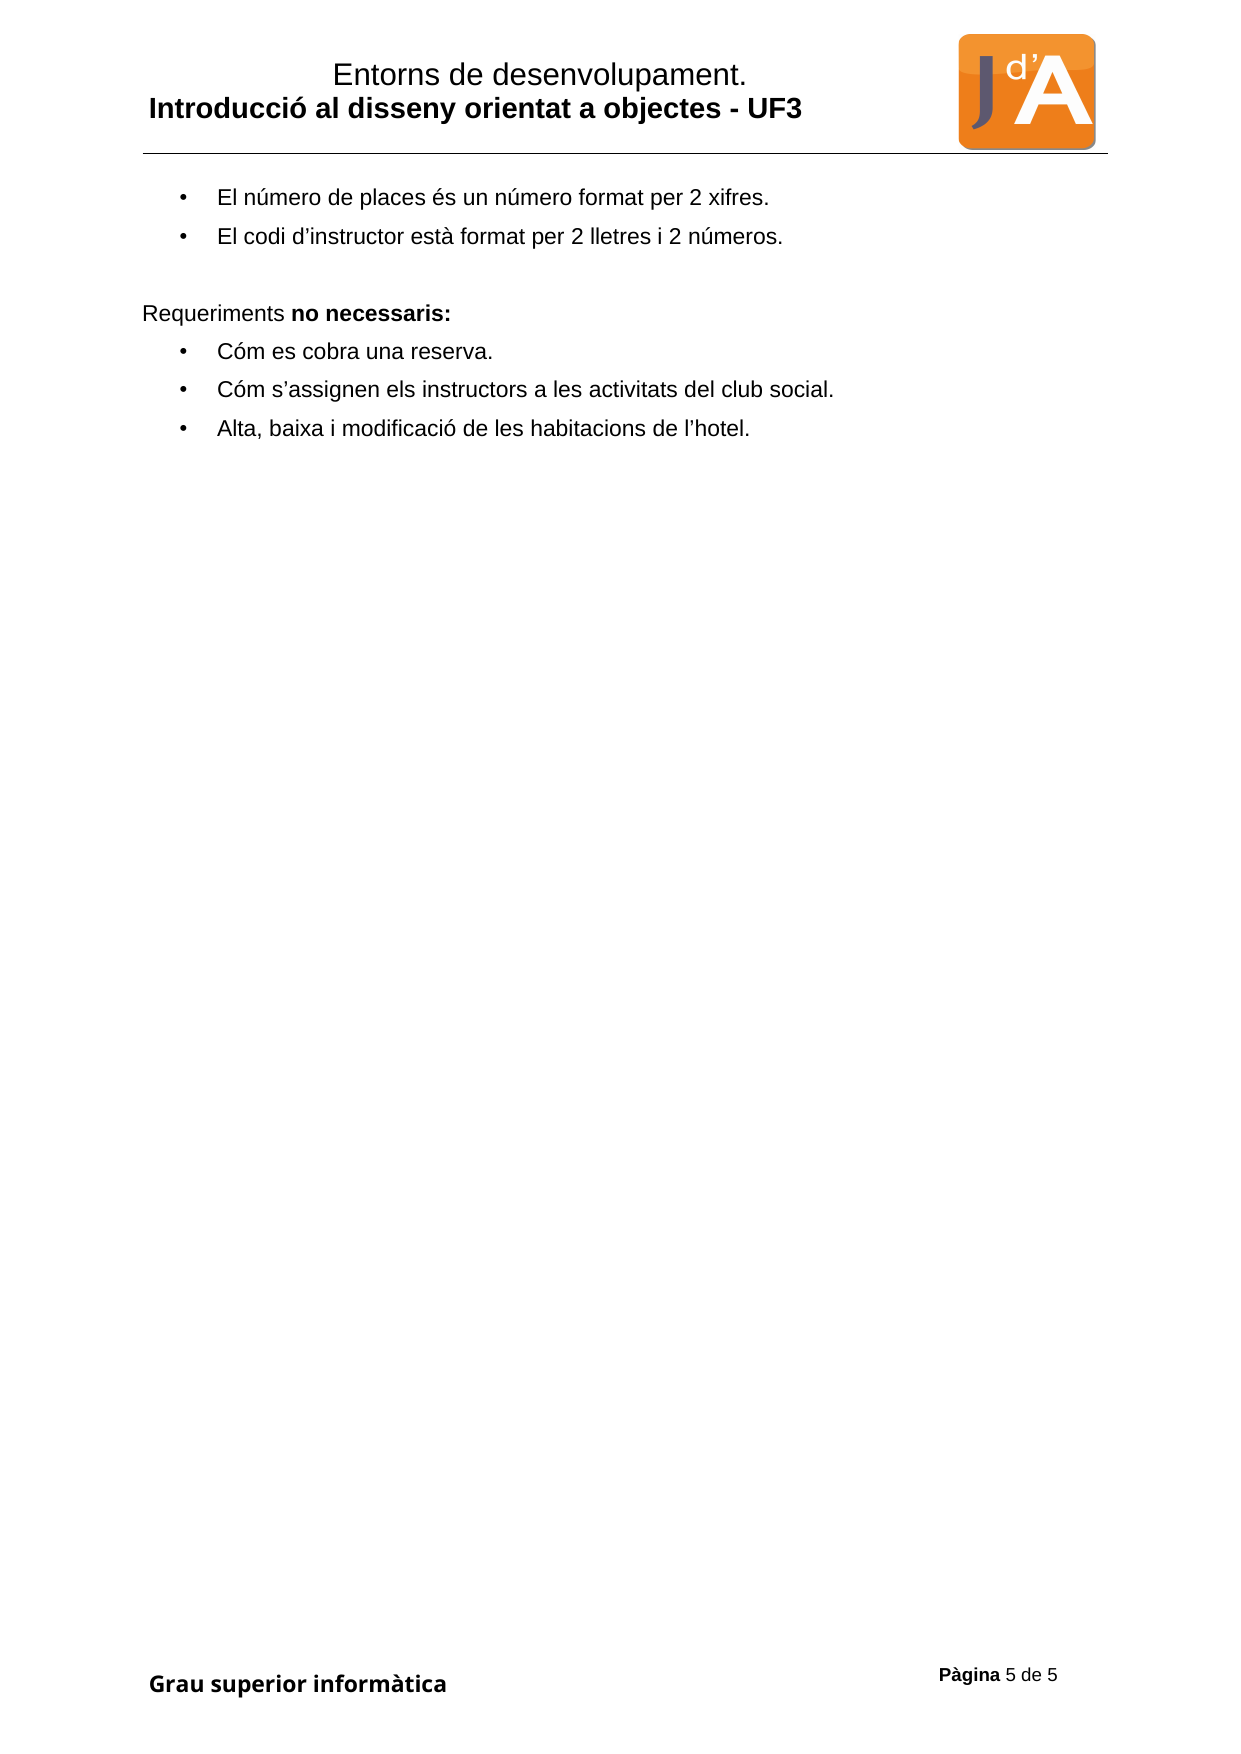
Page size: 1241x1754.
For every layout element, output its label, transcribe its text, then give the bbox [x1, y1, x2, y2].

text Requeriments no necessaris: [142, 300, 1107, 326]
picture [958, 34, 1096, 150]
list Alta, baixa i modificació de les habitacions de l’hotel. [179, 416, 1107, 441]
list El número de places és un número format per 2 xifres. [179, 185, 1107, 211]
list El codi d’instructor està format per 2 lletres i 2 números. [179, 223, 1107, 249]
list Cóm s’assignen els instructors a les activitats del club social. [179, 377, 1107, 403]
list Cóm es cobra una reserva. [179, 339, 1107, 364]
